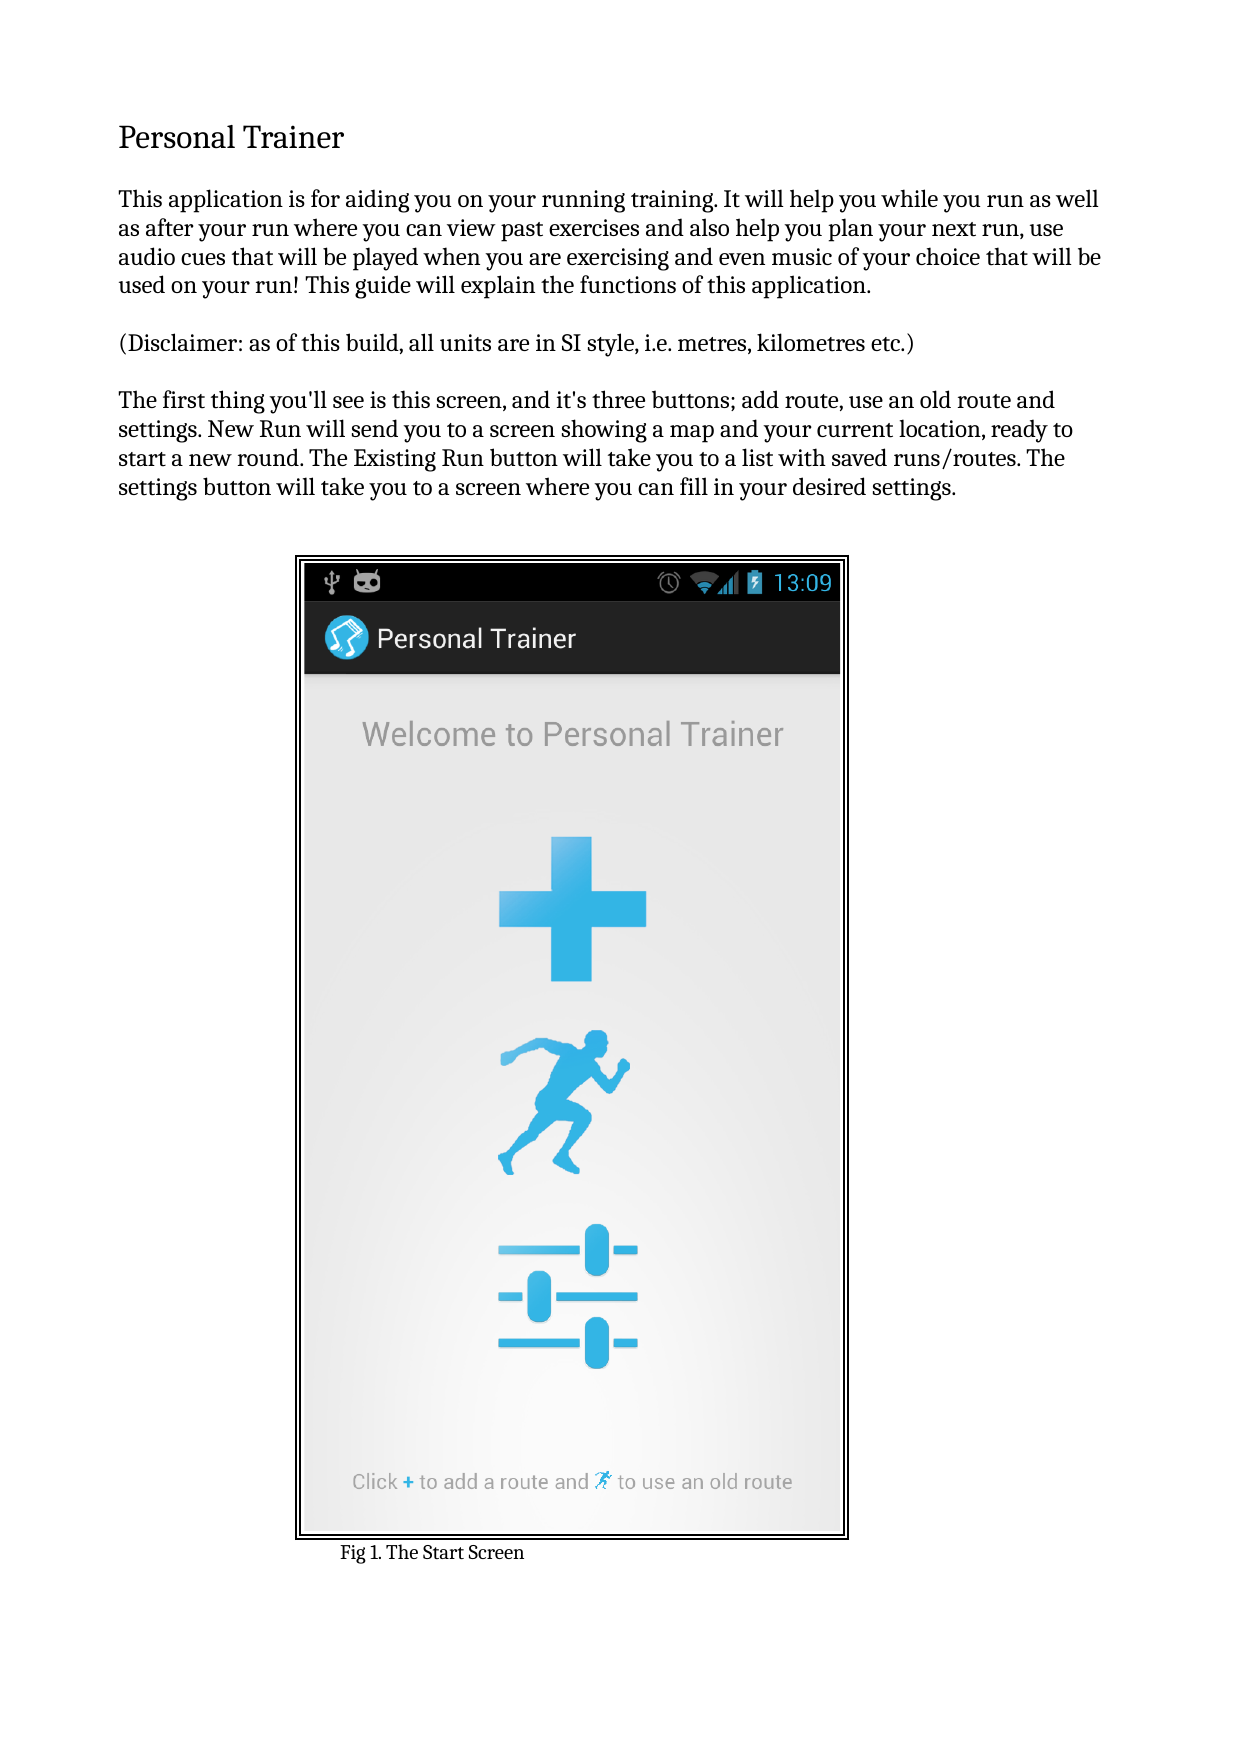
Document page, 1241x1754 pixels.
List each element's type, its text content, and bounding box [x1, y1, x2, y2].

text Personal Trainer [118, 118, 1122, 156]
text Fig 1. The Start Screen [118, 530, 1122, 1565]
text This application is for aiding you on your running training. It will help you while you run as well as after your run where you can view past exercises and also help you plan your next run, use audio cues that will be played when you are exercising and even music of your choice that will be used on your run! This guide will explain the functions of this application. [118, 185, 1122, 300]
text (Disclaimer: as of this build, all units are in SI style, i.e. metres, kilometres etc.) [118, 329, 1122, 358]
picture [304, 563, 841, 1531]
text The first thing you'll see is this screen, and it's three buttons; add route, use an old route and settings. New Run will send you to a screen showing a map and your current location, ready to start a new round. The Existing Run button will take you to a list with saved runs/routes. The settings button will take you to a screen where you can fill in your desired settings. [118, 386, 1122, 501]
